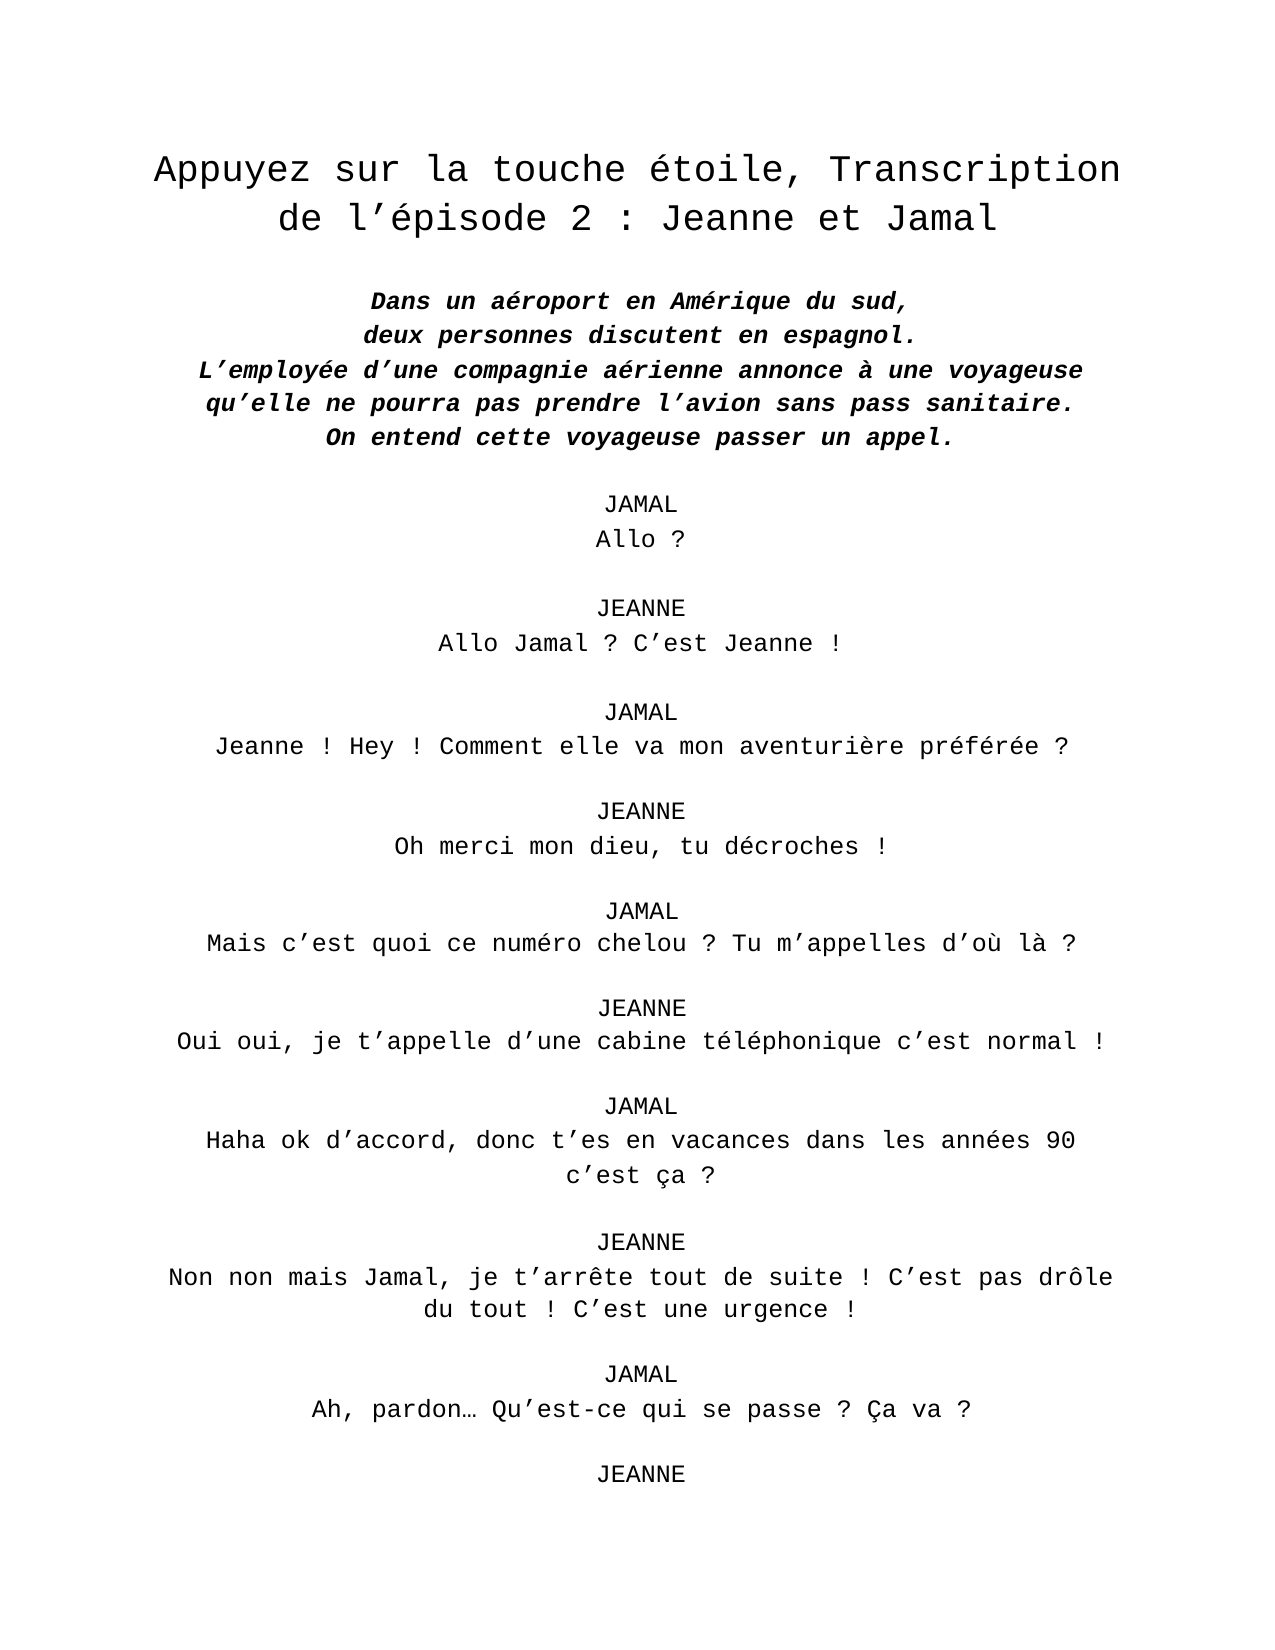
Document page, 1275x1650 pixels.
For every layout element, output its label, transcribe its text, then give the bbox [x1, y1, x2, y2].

text JAMAL [158, 898, 1125, 927]
text Oui oui, je t’appelle d’une cabine téléphonique c’est normal ! [158, 1028, 1125, 1057]
text Oh merci mon dieu, tu décroches ! [158, 833, 1125, 862]
text Non non mais Jamal, je t’arrête tout de suite ! C’est pas drôle du tout ! C’est une urgence ! [156, 1264, 1125, 1325]
text L’employée d’une compagnie aérienne annonce à une voyageuse qu’elle ne pourra pas prendre l’avion sans pass sanitaire. [156, 358, 1125, 418]
text JEANNE [156, 799, 1125, 827]
text Allo ? [156, 526, 1125, 555]
text JAMAL [156, 1362, 1125, 1390]
text Haha ok d’accord, donc t’es en vacances dans les années 90 [156, 1128, 1125, 1156]
text JEANNE [156, 1230, 1125, 1258]
text Allo Jamal ? C’est Jeanne ! [156, 630, 1125, 658]
text JAMAL [156, 1093, 1125, 1122]
text c’est ça ? [156, 1163, 1125, 1191]
text Ah, pardon… Qu’est-ce qui se passe ? Ça va ? [158, 1396, 1125, 1425]
text JEANNE [156, 596, 1125, 624]
text Jeanne ! Hey ! Comment elle va mon aventurière préférée ? [158, 734, 1125, 762]
text JAMAL [156, 492, 1125, 520]
title Appuyez sur la touche étoile, Transcription de l’épisode 2 : Jeanne et Jamal [150, 150, 1125, 241]
text On entend cette voyageuse passer un appel. [156, 425, 1125, 453]
text JAMAL [156, 699, 1125, 728]
text Dans un aéroport en Amérique du sud, [156, 288, 1125, 317]
text Mais c’est quoi ce numéro chelou ? Tu m’appelles d’où là ? [158, 931, 1125, 959]
text JEANNE [158, 996, 1125, 1024]
text JEANNE [156, 1461, 1125, 1490]
text deux personnes discutent en espagnol. [156, 323, 1125, 351]
